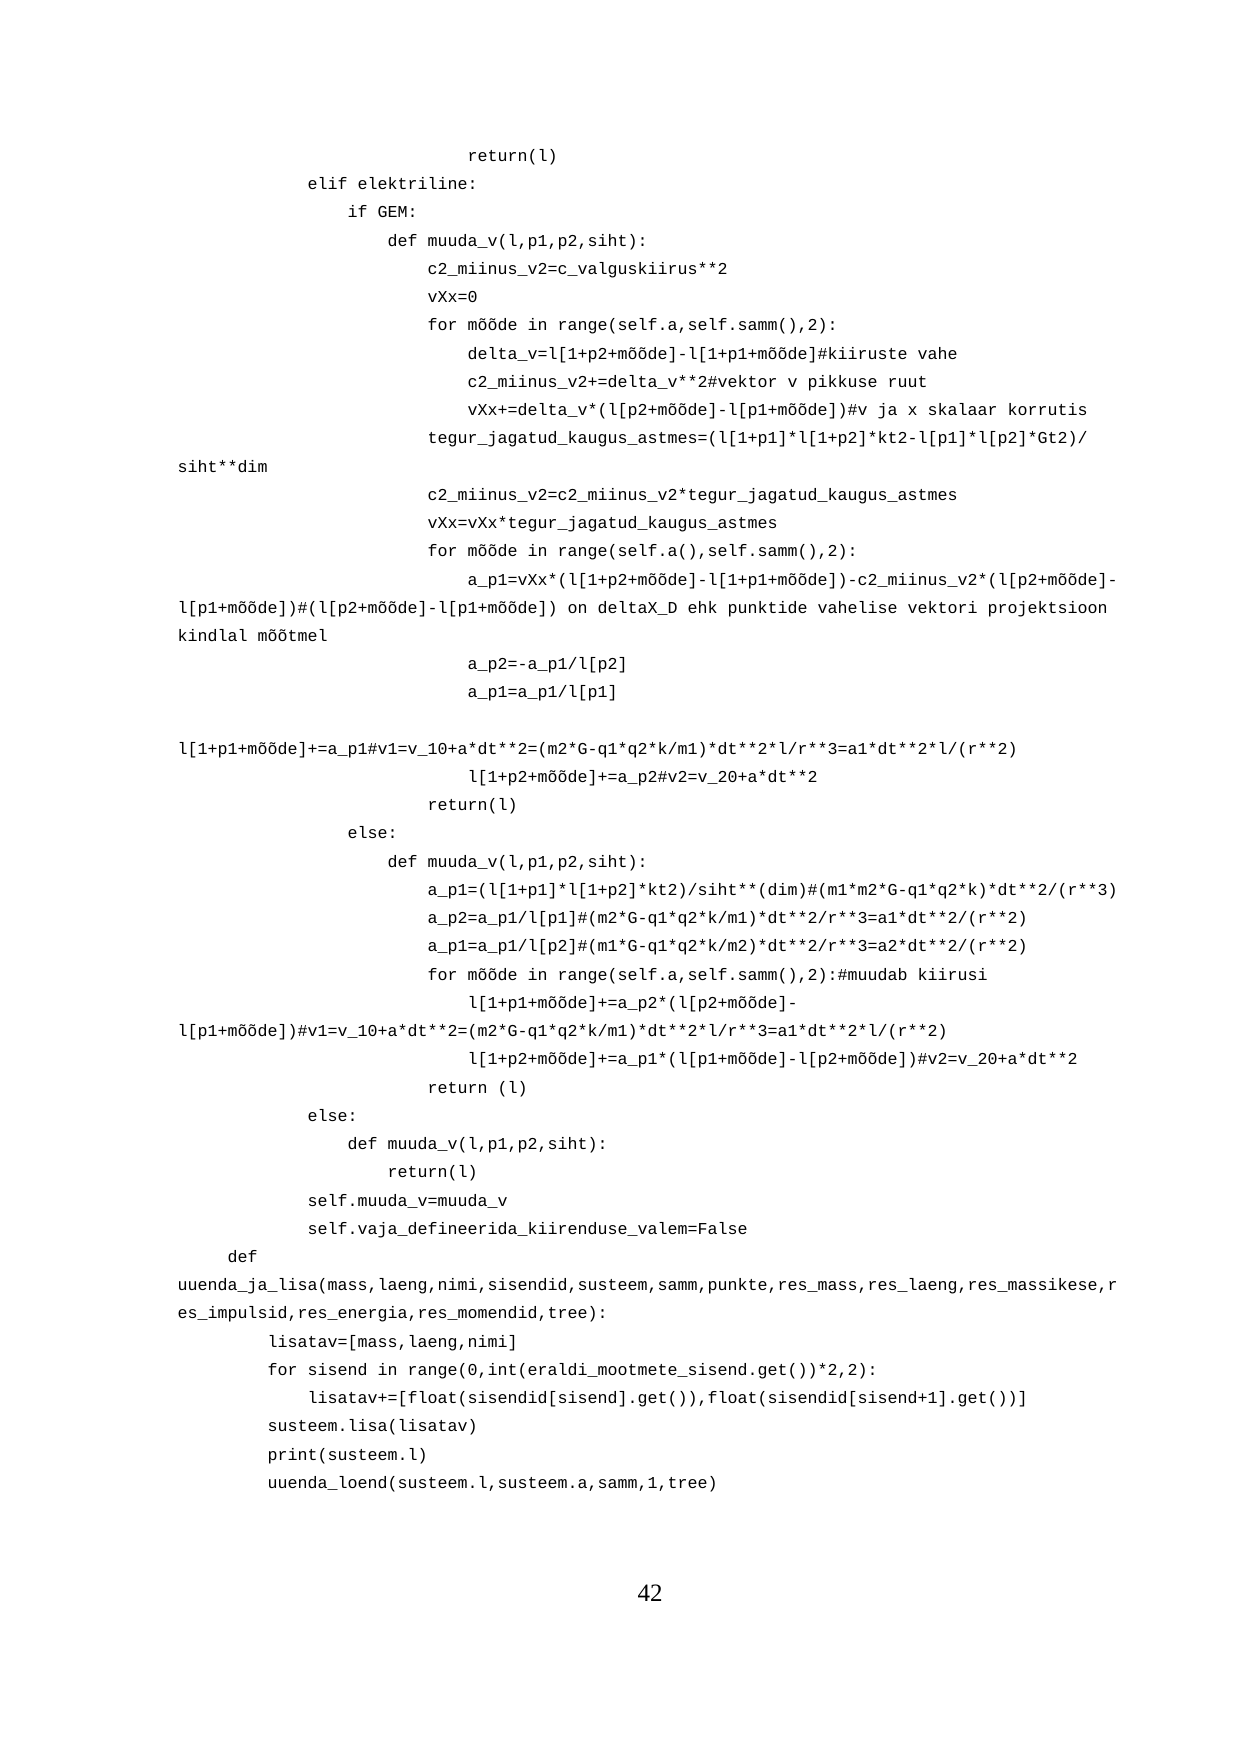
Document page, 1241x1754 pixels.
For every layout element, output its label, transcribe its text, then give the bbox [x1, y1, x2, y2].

text return(l) [177, 148, 1122, 166]
text a_p2=a_p1/l[p1]#(m2*G-q1*q2*k/m1)*dt**2/r**3=a1*dt**2/(r**2) [177, 910, 1122, 929]
text uuenda_loend(susteem.l,susteem.a,samm,1,tree) [177, 1474, 1122, 1493]
text c2_miinus_v2=c_valguskiirus**2 [177, 261, 1122, 279]
text a_p1=vXx*(l[1+p2+mõõde]-l[1+p1+mõõde])-c2_miinus_v2*(l[p2+mõõde]-l[p1+mõõde])#(l[p2+mõõde]-l[p1+mõõde]) on deltaX_D ehk punktide vahelise vektori projektsioon kindlal mõõtmel [177, 571, 1122, 646]
text susteem.lisa(lisatav) [177, 1418, 1122, 1437]
text return (l) [177, 1079, 1122, 1098]
text vXx+=delta_v*(l[p2+mõõde]-l[p1+mõõde])#v ja x skalaar korrutis [177, 402, 1122, 421]
text else: [177, 1107, 1122, 1126]
text lisatav=[mass,laeng,nimi] [177, 1333, 1122, 1352]
text l[1+p1+mõõde]+=a_p2*(l[p2+mõõde]-l[p1+mõõde])#v1=v_10+a*dt**2=(m2*G-q1*q2*k/m1)*dt**2*l/r**3=a1*dt**2*l/(r**2) [177, 994, 1122, 1042]
text for mõõde in range(self.a,self.samm(),2):#muudab kiirusi [177, 966, 1122, 985]
text def muuda_v(l,p1,p2,siht): [177, 1136, 1122, 1154]
text vXx=0 [177, 289, 1122, 308]
text print(susteem.l) [177, 1446, 1122, 1465]
text c2_miinus_v2+=delta_v**2#vektor v pikkuse ruut [177, 373, 1122, 392]
text elif elektriline: [177, 176, 1122, 195]
text l[1+p2+mõõde]+=a_p2#v2=v_20+a*dt**2 [177, 769, 1122, 787]
text return(l) [177, 797, 1122, 816]
text c2_miinus_v2=c2_miinus_v2*tegur_jagatud_kaugus_astmes [177, 486, 1122, 505]
text def muuda_v(l,p1,p2,siht): [177, 853, 1122, 872]
text lisatav+=[float(sisendid[sisend].get()),float(sisendid[sisend+1].get())] [177, 1390, 1122, 1408]
text l[1+p2+mõõde]+=a_p1*(l[p1+mõõde]-l[p2+mõõde])#v2=v_20+a*dt**2 [177, 1051, 1122, 1070]
text a_p1=a_p1/l[p2]#(m1*G-q1*q2*k/m2)*dt**2/r**3=a2*dt**2/(r**2) [177, 938, 1122, 957]
text tegur_jagatud_kaugus_astmes=(l[1+p1]*l[1+p2]*kt2-l[p1]*l[p2]*Gt2)/siht**dim [177, 430, 1122, 477]
text delta_v=l[1+p2+mõõde]-l[1+p1+mõõde]#kiiruste vahe [177, 345, 1122, 364]
text if GEM: [177, 204, 1122, 223]
text for mõõde in range(self.a(),self.samm(),2): [177, 543, 1122, 562]
text for sisend in range(0,int(eraldi_mootmete_sisend.get())*2,2): [177, 1361, 1122, 1380]
text a_p1=(l[1+p1]*l[1+p2]*kt2)/siht**(dim)#(m1*m2*G-q1*q2*k)*dt**2/(r**3) [177, 882, 1122, 900]
text a_p1=a_p1/l[p1] [177, 684, 1122, 703]
text def muuda_v(l,p1,p2,siht): [177, 232, 1122, 251]
text a_p2=-a_p1/l[p2] [177, 656, 1122, 674]
text else: [177, 825, 1122, 844]
text def uuenda_ja_lisa(mass,laeng,nimi,sisendid,susteem,samm,punkte,res_mass,res_laeng,res_massikese,res_impulsid,res_energia,res_momendid,tree): [177, 1248, 1122, 1324]
text self.muuda_v=muuda_v [177, 1192, 1122, 1211]
text l[1+p1+mõõde]+=a_p1#v1=v_10+a*dt**2=(m2*G-q1*q2*k/m1)*dt**2*l/r**3=a1*dt**2*l/(r**2) [177, 712, 1122, 759]
text return(l) [177, 1164, 1122, 1183]
text for mõõde in range(self.a,self.samm(),2): [177, 317, 1122, 336]
text vXx=vXx*tegur_jagatud_kaugus_astmes [177, 514, 1122, 533]
text self.vaja_defineerida_kiirenduse_valem=False [177, 1220, 1122, 1239]
